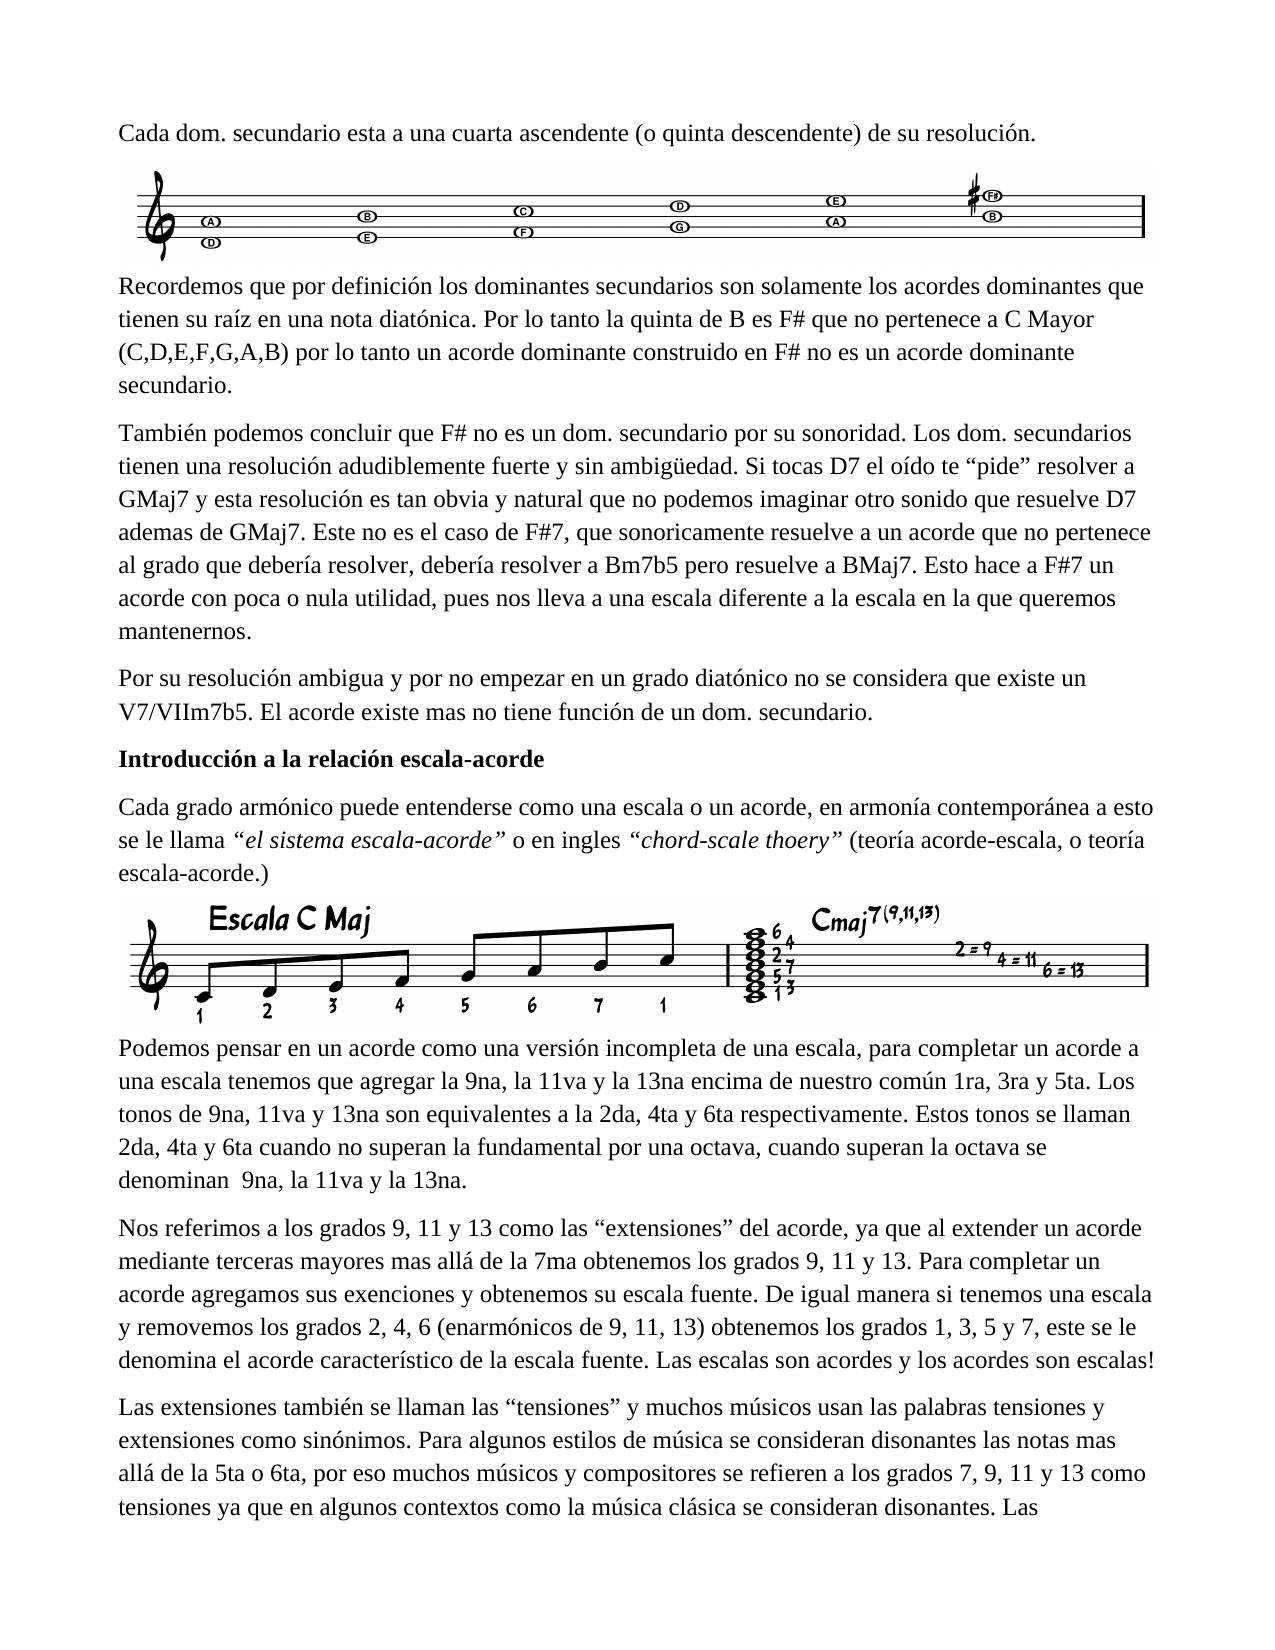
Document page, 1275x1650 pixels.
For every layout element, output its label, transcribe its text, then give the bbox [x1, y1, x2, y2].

text Cada grado armónico puede entenderse como una escala o un acorde, en armonía contemporánea a esto se le llama “el sistema escala-acorde” o en ingles “chord-scale thoery” (teoría acorde-escala, o teoría escala-acorde.) [118, 792, 1157, 887]
text Cada dom. secundario esta a una cuarta ascendente (o quinta descendente) de su resolución. [118, 118, 1157, 147]
text Nos referimos a los grados 9, 11 y 13 como las “extensiones” del acorde, ya que al extender un acorde mediante terceras mayores mas allá de la 7ma obtenemos los grados 9, 11 y 13. Para completar un acorde agregamos sus exenciones y obtenemos su escala fuente. De igual manera si tenemos una escala y removemos los grados 2, 4, 6 (enarmónicos de 9, 11, 13) obtenemos los grados 1, 3, 5 y 7, este se le denomina el acorde característico de la escala fuente. Las escalas son acordes y los acordes son escalas! [118, 1213, 1157, 1374]
text Las extensiones también se llaman las “tensiones” y muchos músicos usan las palabras tensiones y extensiones como sinónimos. Para algunos estilos de música se consideran disonantes las notas mas allá de la 5ta o 6ta, por eso muchos músicos y compositores se refieren a los grados 7, 9, 11 y 13 como tensiones ya que en algunos contextos como la música clásica se consideran disonantes. Las [118, 1392, 1157, 1520]
text Recordemos que por definición los dominantes secundarios son solamente los acordes dominantes que tienen su raíz en una nota diatónica. Por lo tanto la quinta de B es F# que no pertenece a C Mayor (C,D,E,F,G,A,B) por lo tanto un acorde dominante construido en F# no es un acorde dominante secundario. [118, 267, 1157, 399]
picture [118, 165, 1157, 267]
text Introducción a la relación escala-acorde [118, 744, 1157, 773]
text Podemos pensar en un acorde como una versión incompleta de una escala, para completar un acorde a una escala tenemos que agregar la 9na, la 11va y la 13na encima de nuestro común 1ra, 3ra y 5ta. Los tonos de 9na, 11va y 13na son equivalentes a la 2da, 4ta y 6ta respectivamente. Estos tonos se llaman 2da, 4ta y 6ta cuando no superan la fundamental por una octava, cuando superan la octava se denominan 9na, la 11va y la 13na. [118, 1029, 1157, 1194]
text Por su resolución ambigua y por no empezar en un grado diatónico no se considera que existe un V7/VIIm7b5. El acorde existe mas no tiene función de un dom. secundario. [118, 663, 1157, 725]
picture [118, 896, 1157, 1029]
text También podemos concluir que F# no es un dom. secundario por su sonoridad. Los dom. secundarios tienen una resolución adudiblemente fuerte y sin ambigüedad. Si tocas D7 el oído te “pide” resolver a GMaj7 y esta resolución es tan obvia y natural que no podemos imaginar otro sonido que resuelve D7 ademas de GMaj7. Este no es el caso de F#7, que sonoricamente resuelve a un acorde que no pertenece al grado que debería resolver, debería resolver a Bm7b5 pero resuelve a BMaj7. Esto hace a F#7 un acorde con poca o nula utilidad, pues nos lleva a una escala diferente a la escala en la que queremos mantenernos. [118, 418, 1157, 645]
